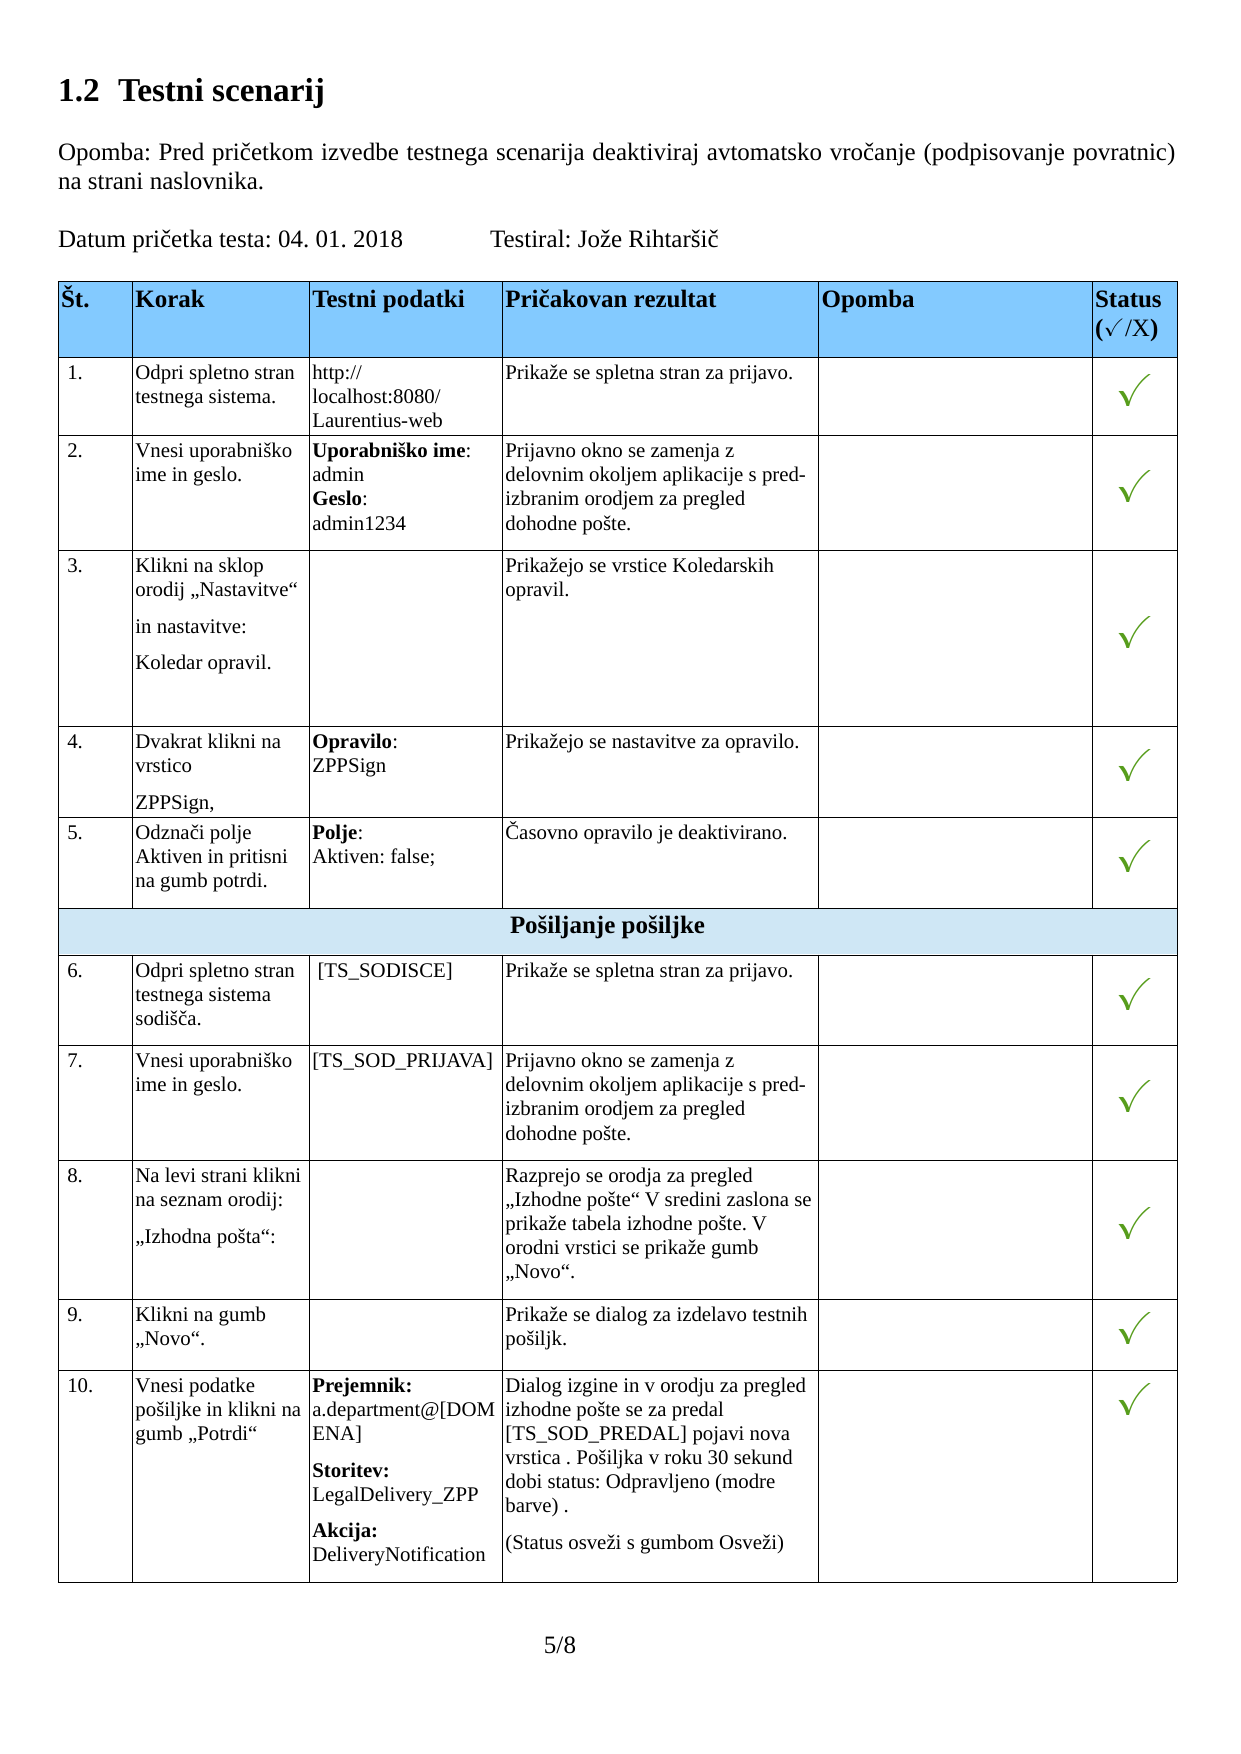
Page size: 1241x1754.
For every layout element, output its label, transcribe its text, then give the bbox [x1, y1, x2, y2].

table_cell Prijavno okno se zamenja z delovnim okoljem aplikacije s pred-izbranim orodjem za pregled dohodne pošte. [503, 1046, 818, 1160]
table_cell [59, 818, 132, 907]
table_cell ✓ [1093, 1161, 1177, 1299]
table_cell Odpri spletno stran testnega sistema. [133, 358, 309, 435]
table_cell Vnesi uporabniško ime in geslo. [133, 436, 309, 550]
table_cell Prijavno okno se zamenja z delovnim okoljem aplikacije s pred-izbranim orodjem za pregled dohodne pošte. [503, 436, 818, 550]
table_cell [59, 1046, 132, 1160]
table_cell Pošiljanje pošiljke [59, 909, 1177, 954]
text Opomba: Pred pričetkom izvedbe testnega scenarija deaktiviraj avtomatsko vročanje (podpisovanje povratnic) na strani naslovnika. [58, 137, 1177, 195]
table_header Korak [133, 282, 309, 357]
table_cell [59, 1300, 132, 1370]
table_cell http://localhost:8080/Laurentius-web [310, 358, 502, 435]
table_cell ✓ [1093, 358, 1177, 435]
table_cell ✓ [1093, 818, 1177, 907]
table_cell [310, 1161, 502, 1299]
table_cell ✓ [1093, 436, 1177, 550]
table_cell [819, 551, 1092, 726]
table_cell Odpri spletno stran testnega sistema sodišča. [133, 956, 309, 1045]
table_cell Časovno opravilo je deaktivirano. [503, 818, 818, 907]
table_cell Uporabniško ime: admin Geslo: admin1234 [310, 436, 502, 550]
table_header Status (✓/X) [1093, 282, 1177, 357]
table_cell [59, 551, 132, 726]
table_cell [819, 1300, 1092, 1370]
table_cell Prikaže se dialog za izdelavo testnih pošiljk. [503, 1300, 818, 1370]
table_header Testni podatki [310, 282, 502, 357]
table_cell Dvakrat klikni na vrstico ZPPSign, [133, 727, 309, 817]
table_cell [819, 818, 1092, 907]
table_cell Opravilo: ZPPSign [310, 727, 502, 817]
table_header Pričakovan rezultat [503, 282, 818, 357]
table_cell [59, 1161, 132, 1299]
table_cell Polje: Aktiven: false; [310, 818, 502, 907]
table_cell ✓ [1093, 1371, 1177, 1582]
table_cell ✓ [1093, 956, 1177, 1045]
table_cell [819, 436, 1092, 550]
table_cell [819, 727, 1092, 817]
text Datum pričetka testa: 04. 01. 2018 Testiral: Jože Rihtaršič [58, 224, 1177, 252]
table_cell ✓ [1093, 727, 1177, 817]
table_cell Dialog izgine in v orodju za pregled izhodne pošte se za predal [TS_SOD_PREDAL] pojavi nova vrstica . Pošiljka v roku 30 sekund dobi status: Odpravljeno (modre barve) . (Status osveži s gumbom Osveži) [503, 1371, 818, 1582]
table_cell [819, 358, 1092, 435]
table_cell [59, 956, 132, 1045]
table_cell Na levi strani klikni na seznam orodij: „Izhodna pošta“: [133, 1161, 309, 1299]
table_cell [819, 1046, 1092, 1160]
table_cell Razprejo se orodja za pregled „Izhodne pošte“ V sredini zaslona se prikaže tabela izhodne pošte. V orodni vrstici se prikaže gumb „Novo“. [503, 1161, 818, 1299]
table_cell [819, 1161, 1092, 1299]
table_cell Odznači polje Aktiven in pritisni na gumb potrdi. [133, 818, 309, 907]
table_cell [819, 956, 1092, 1045]
table_cell Klikni na gumb „Novo“. [133, 1300, 309, 1370]
table_cell Prikaže se spletna stran za prijavo. [503, 956, 818, 1045]
table_cell [59, 1371, 132, 1582]
table_cell [TS_SODISCE] [310, 956, 502, 1045]
table_cell [59, 358, 132, 435]
table_cell Vnesi uporabniško ime in geslo. [133, 1046, 309, 1160]
table_cell [310, 551, 502, 726]
table_cell Prikaže se spletna stran za prijavo. [503, 358, 818, 435]
table_cell ✓ [1093, 1300, 1177, 1370]
table_cell Prikažejo se nastavitve za opravilo. [503, 727, 818, 817]
table_cell Prejemnik: a.department@[DOMENA] Storitev: LegalDelivery_ZPP Akcija: DeliveryNotification [310, 1371, 502, 1582]
subtitle Testni scenarij [58, 70, 1177, 109]
table_cell [310, 1300, 502, 1370]
table_header Opomba [819, 282, 1092, 357]
table_cell [59, 727, 132, 817]
table_header Št. [59, 282, 132, 357]
table_cell Prikažejo se vrstice Koledarskih opravil. [503, 551, 818, 726]
table_cell [59, 436, 132, 550]
table_cell Klikni na sklop orodij „Nastavitve“ in nastavitve: Koledar opravil. [133, 551, 309, 726]
table_cell ✓ [1093, 1046, 1177, 1160]
table_cell ✓ [1093, 551, 1177, 726]
table_cell Vnesi podatke pošiljke in klikni na gumb „Potrdi“ [133, 1371, 309, 1582]
table_cell [819, 1371, 1092, 1582]
table_cell [TS_SOD_PRIJAVA] [310, 1046, 502, 1160]
